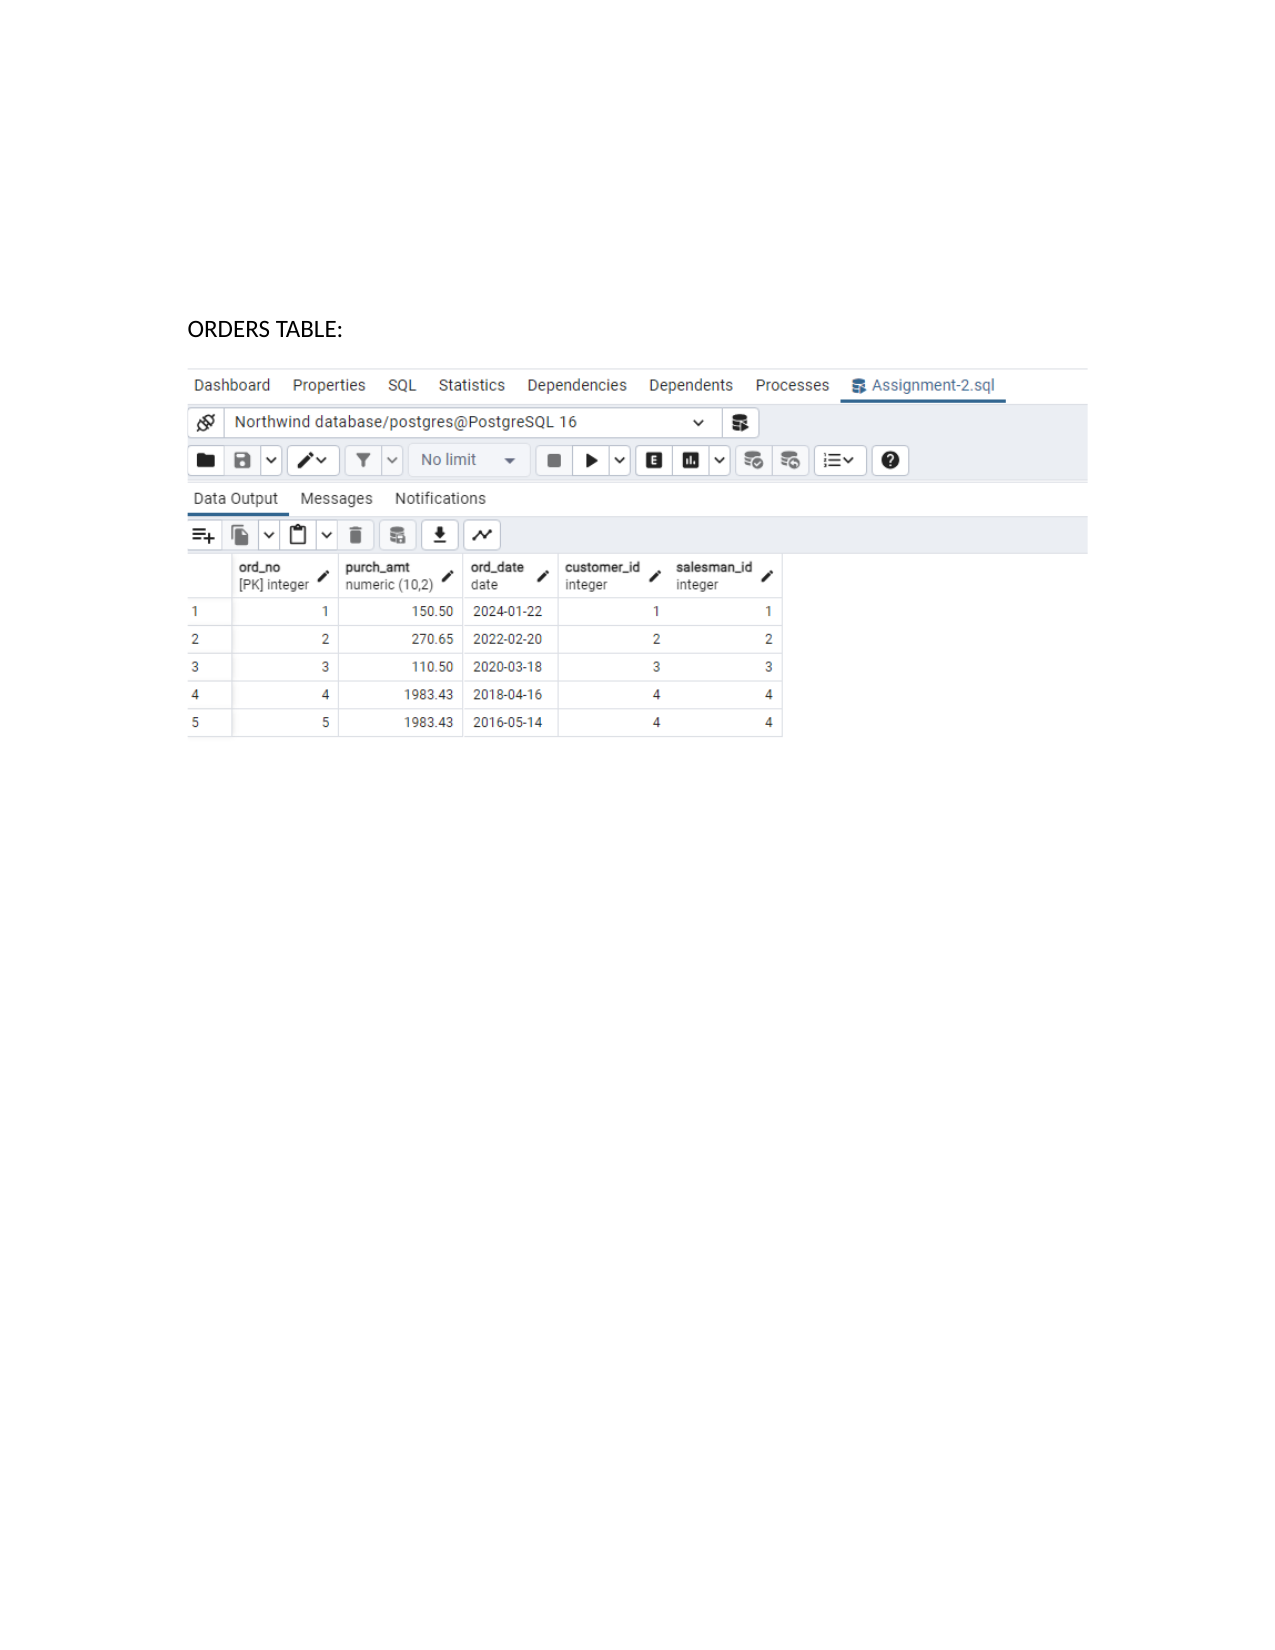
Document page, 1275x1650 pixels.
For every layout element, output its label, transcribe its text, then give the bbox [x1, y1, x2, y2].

picture [187, 364, 1088, 826]
text ORDERS TABLE: [187, 313, 1087, 343]
